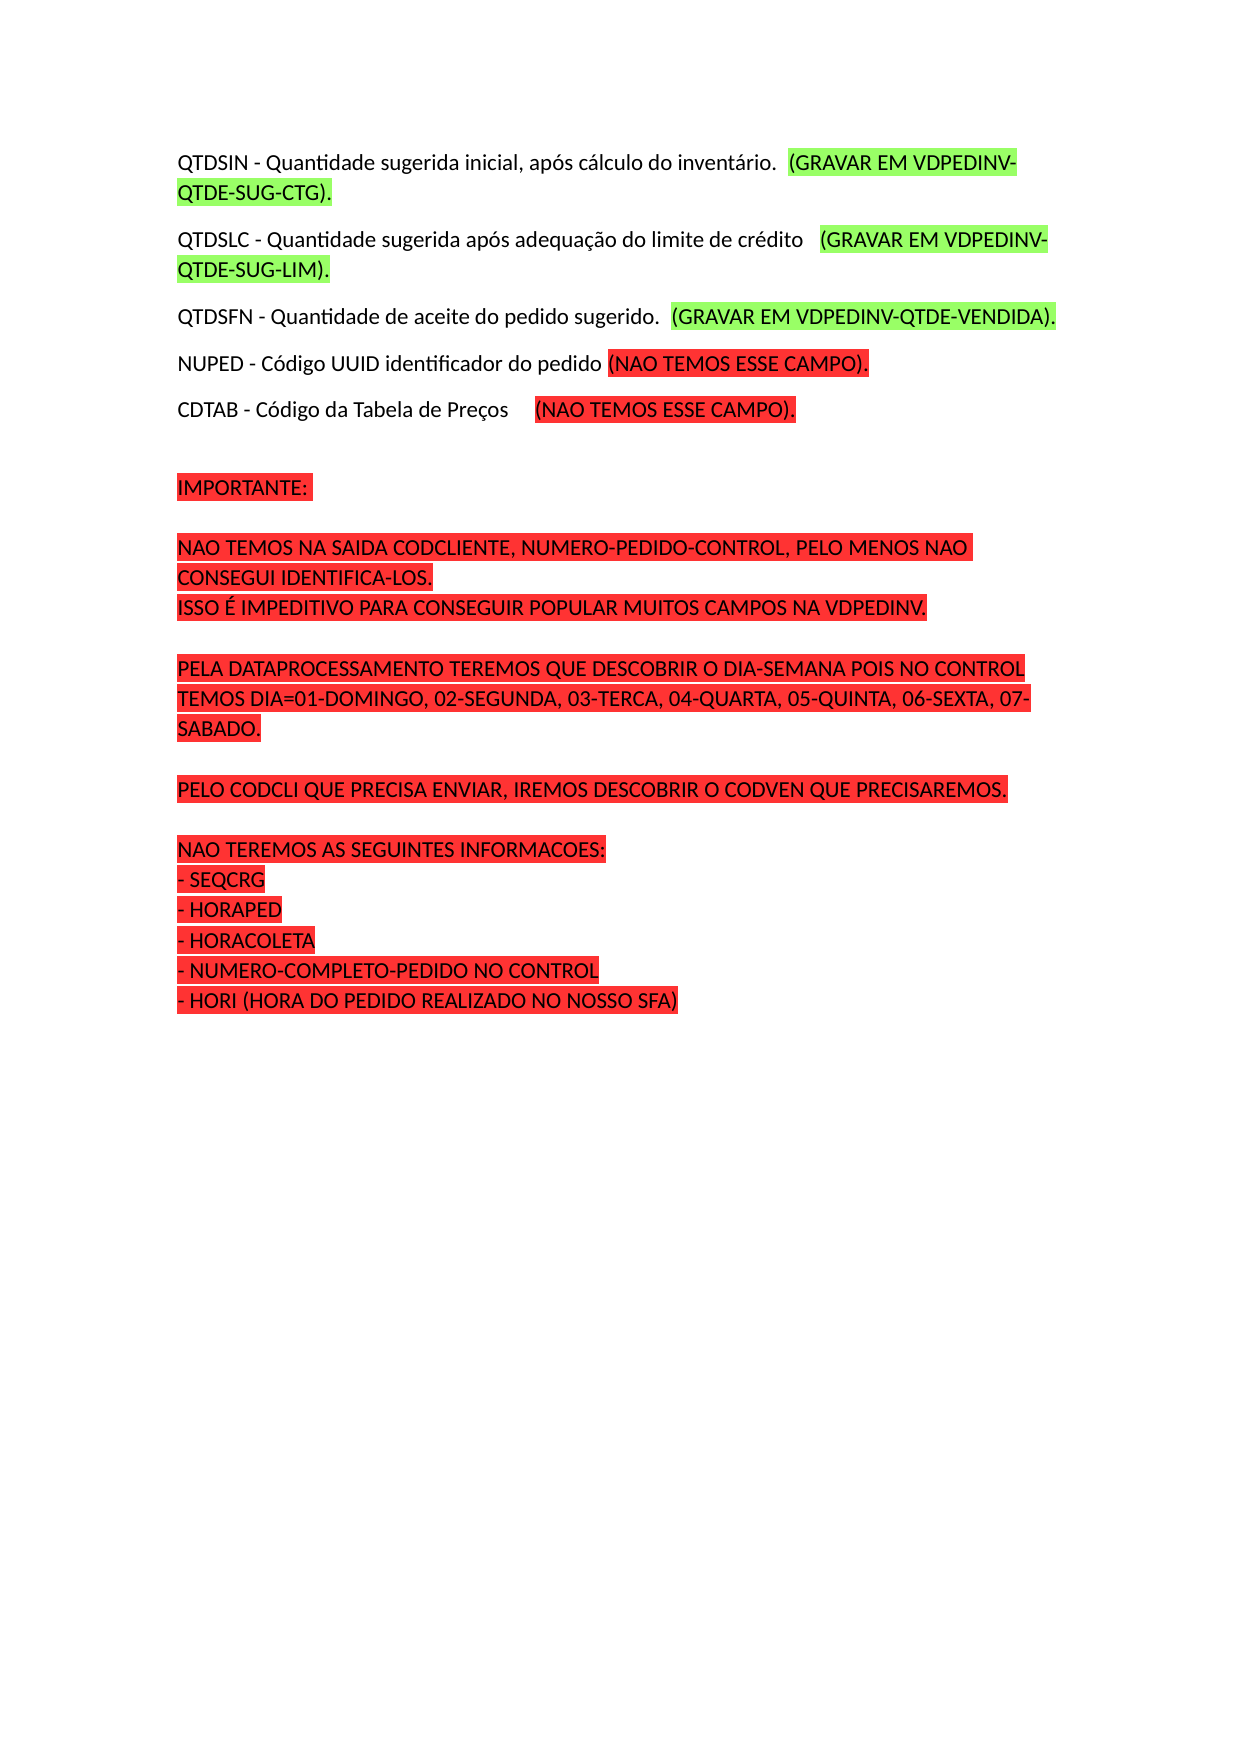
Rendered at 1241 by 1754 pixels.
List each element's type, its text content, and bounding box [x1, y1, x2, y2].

text - HORI (HORA DO PEDIDO REALIZADO NO NOSSO SFA) [177, 986, 1063, 1014]
text ISSO É IMPEDITIVO PARA CONSEGUIR POPULAR MUITOS CAMPOS NA VDPEDINV. [177, 593, 1063, 621]
text - NUMERO-COMPLETO-PEDIDO NO CONTROL [177, 956, 1063, 984]
text PELO CODCLI QUE PRECISA ENVIAR, IREMOS DESCOBRIR O CODVEN QUE PRECISAREMOS. [177, 775, 1063, 803]
text NAO TEMOS NA SAIDA CODCLIENTE, NUMERO-PEDIDO-CONTROL, PELO MENOS NAO CONSEGUI IDENTIFICA-LOS. [177, 533, 1063, 591]
text TEMOS DIA=01-DOMINGO, 02-SEGUNDA, 03-TERCA, 04-QUARTA, 05-QUINTA, 06-SEXTA, 07-SABADO. [177, 684, 1063, 742]
text NUPED - Código UUID identificador do pedido (NAO TEMOS ESSE CAMPO). [177, 349, 1063, 377]
text NAO TEREMOS AS SEGUINTES INFORMACOES: [177, 835, 1063, 863]
text - HORACOLETA [177, 926, 1063, 954]
text CDTAB - Código da Tabela de Preços (NAO TEMOS ESSE CAMPO). [177, 396, 1063, 423]
text QTDSIN - Quantidade sugerida inicial, após cálculo do inventário. (GRAVAR EM VDPEDINV-QTDE-SUG-CTG). [177, 148, 1063, 206]
text - SEQCRG [177, 865, 1063, 893]
text - HORAPED [177, 896, 1063, 923]
text IMPORTANTE: [177, 473, 1063, 501]
text QTDSLC - Quantidade sugerida após adequação do limite de crédito (GRAVAR EM VDPEDINV-QTDE-SUG-LIM). [177, 225, 1063, 283]
text PELA DATAPROCESSAMENTO TEREMOS QUE DESCOBRIR O DIA-SEMANA POIS NO CONTROL [177, 654, 1063, 682]
text QTDSFN - Quantidade de aceite do pedido sugerido. (GRAVAR EM VDPEDINV-QTDE-VENDIDA). [177, 302, 1063, 330]
